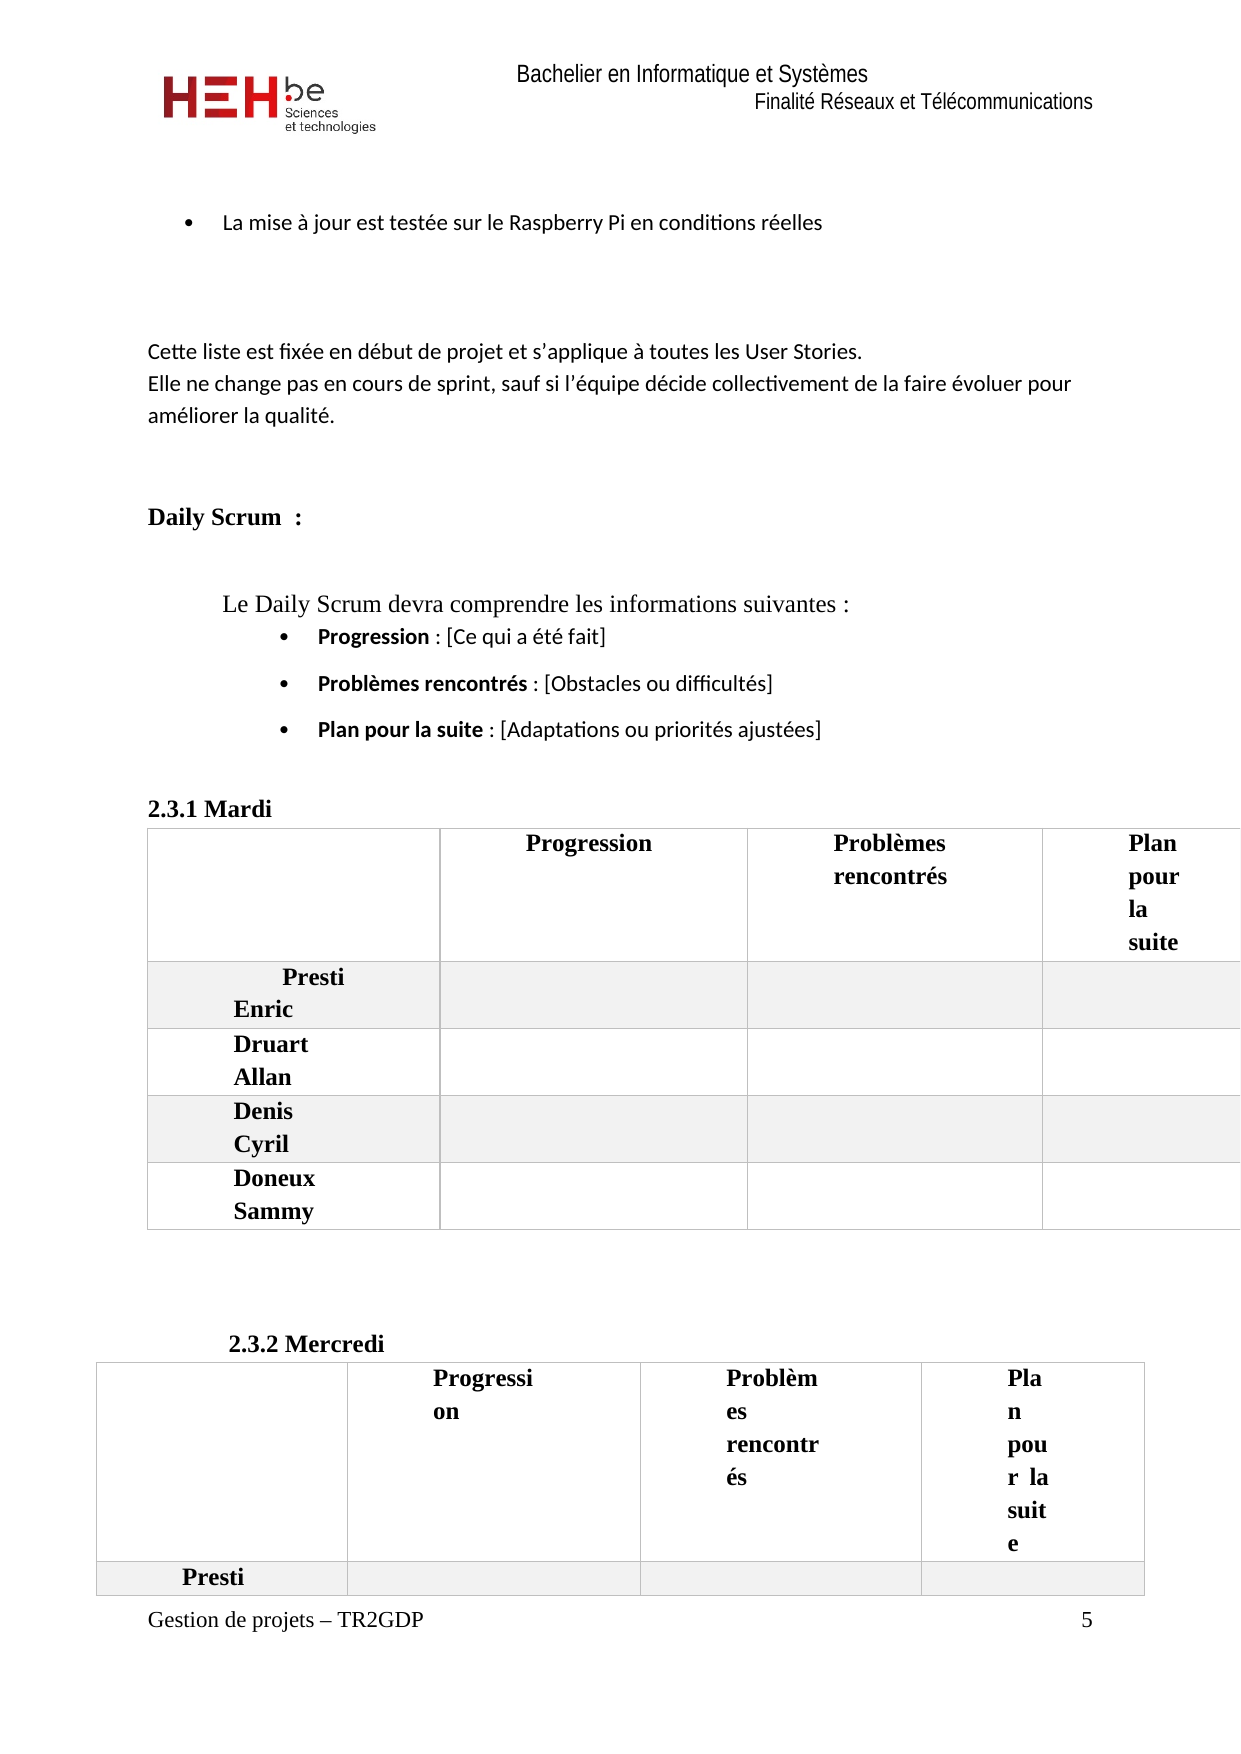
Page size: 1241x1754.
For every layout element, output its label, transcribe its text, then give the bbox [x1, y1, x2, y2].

table_cell [441, 1163, 747, 1229]
table_header Progression [441, 829, 747, 961]
table_cell [748, 1096, 1042, 1162]
table_header [97, 1363, 347, 1561]
table_cell [1043, 1096, 1240, 1162]
table_cell [641, 1562, 921, 1595]
list La mise à jour est testée sur le Raspberry Pi en conditions réelles [185, 208, 1093, 237]
table_cell [1043, 1163, 1240, 1229]
table_cell [1043, 962, 1240, 1028]
table_cell Presti [97, 1562, 347, 1595]
table_cell Denis Cyril [148, 1096, 439, 1162]
text Le Daily Scrum devra comprendre les informations suivantes : [222, 589, 1008, 618]
list Problèmes rencontrés : [Obstacles ou difficultés] [280, 669, 1093, 697]
table_cell [1043, 1029, 1240, 1095]
text 2.3.1 Mardi [148, 794, 1008, 823]
table_cell Presti Enric [148, 962, 439, 1028]
table_cell [748, 1163, 1042, 1229]
table_cell [922, 1562, 1144, 1595]
table_header [148, 829, 439, 961]
text Cette liste est fixée en début de projet et s’applique à toutes les User Stories. [148, 337, 1093, 365]
table_header Problèmes rencontrés [748, 829, 1042, 961]
text 2.3.2 Mercredi [222, 1329, 1008, 1358]
table_cell Doneux Sammy [148, 1163, 439, 1229]
text Elle ne change pas en cours de sprint, sauf si l’équipe décide collectivement de la faire évoluer pour améliorer la qualité. [148, 369, 1093, 430]
subtitle Daily Scrum : [148, 502, 1093, 531]
table_cell [348, 1562, 640, 1595]
table_cell [441, 962, 747, 1028]
table_cell [748, 962, 1042, 1028]
table_header Progression [348, 1363, 640, 1561]
table_header Plan pour la suite [922, 1363, 1144, 1561]
table_cell [441, 1096, 747, 1162]
table_header Problèmes rencontrés [641, 1363, 921, 1561]
table_header Plan pour la suite [1043, 829, 1240, 961]
table_cell [441, 1029, 747, 1095]
list Plan pour la suite : [Adaptations ou priorités ajustées] [280, 715, 1093, 743]
table_cell [748, 1029, 1042, 1095]
table_cell Druart Allan [148, 1029, 439, 1095]
list Progression : [Ce qui a été fait] [280, 622, 1093, 650]
